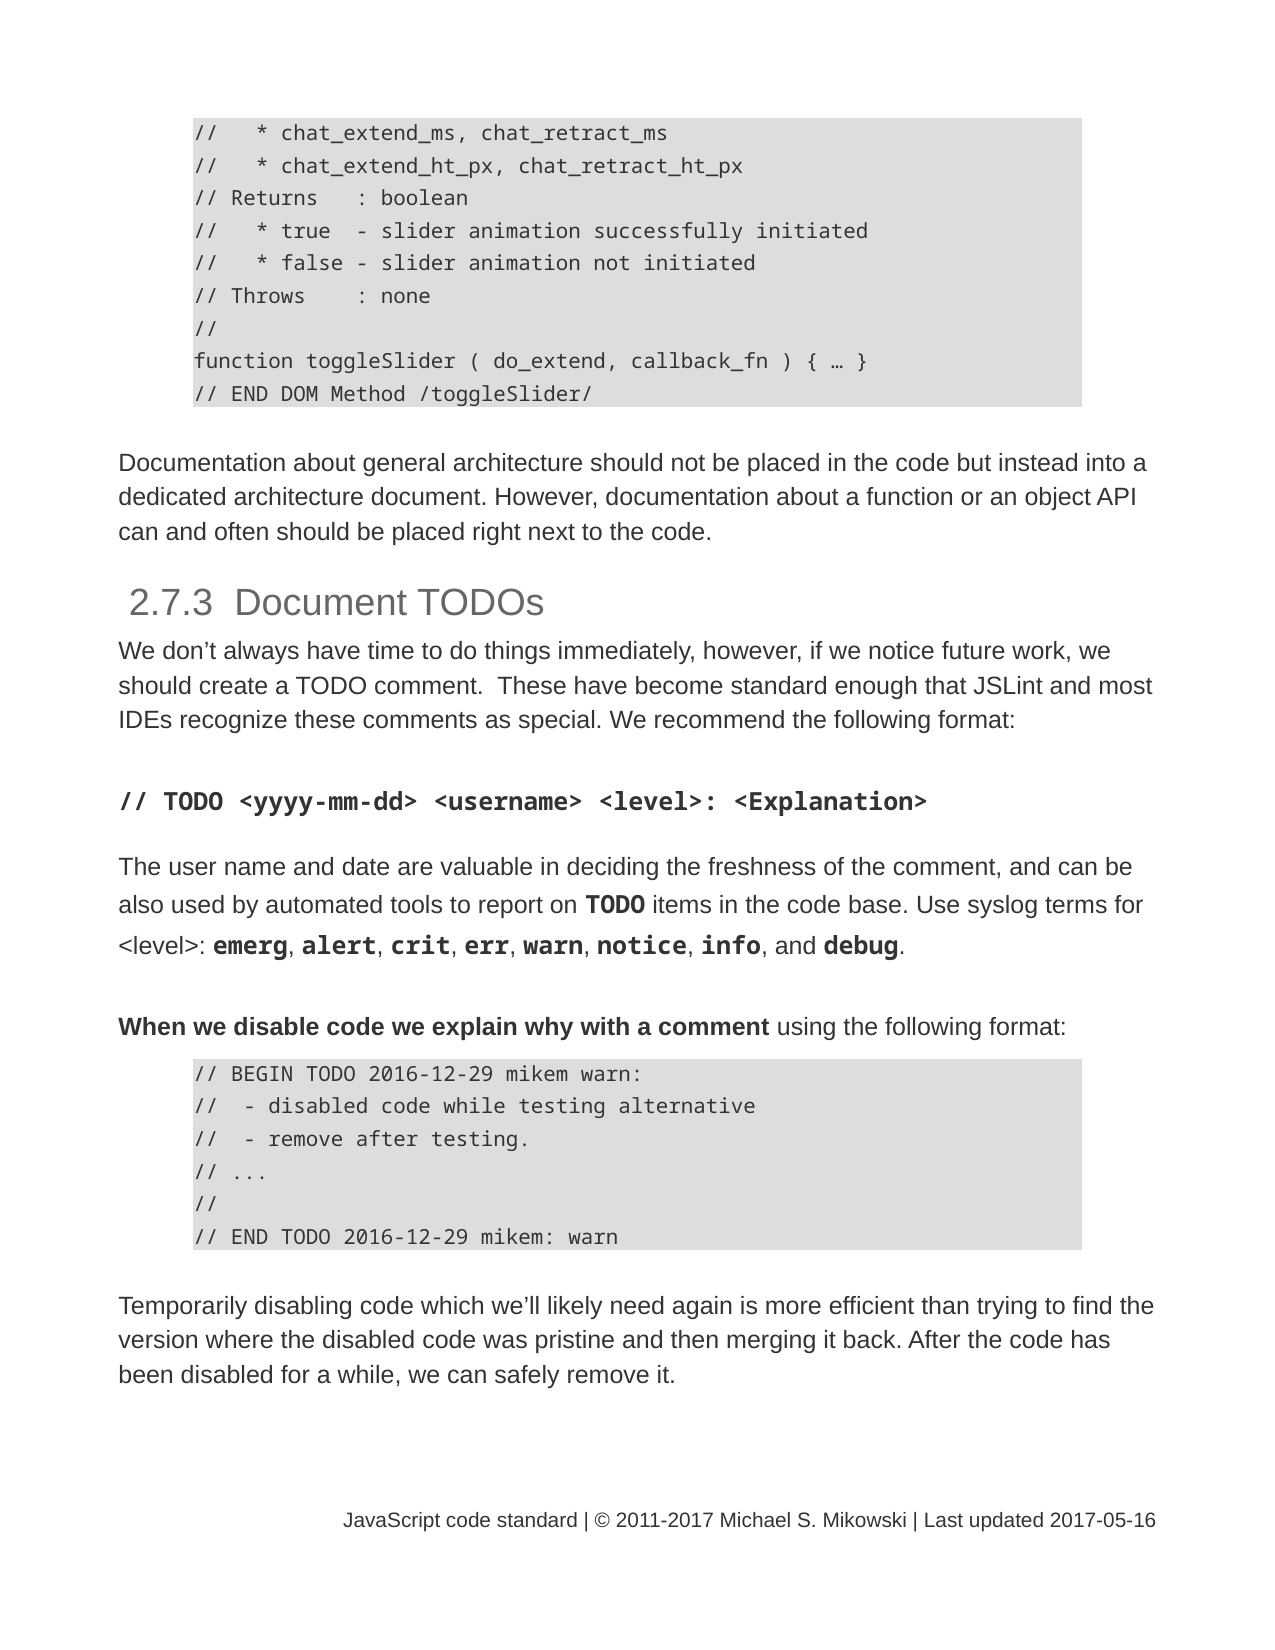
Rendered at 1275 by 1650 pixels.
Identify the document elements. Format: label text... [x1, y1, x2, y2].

text function toggleSlider ( do_extend, callback_fn ) { … } [193, 346, 1082, 375]
text Documentation about general architecture should not be placed in the code but instead into a dedicated architecture document. However, documentation about a function or an object API can and often should be placed right next to the code. [118, 448, 1157, 545]
text // BEGIN TODO 2016-12-29 mikem warn: [193, 1059, 1082, 1087]
text When we disable code we explain why with a comment using the following format: [118, 1012, 1157, 1041]
text // Returns : boolean [193, 183, 1082, 212]
text // * true - slider animation successfully initiated [193, 216, 1082, 244]
text We don’t always have time to do things immediately, however, if we notice future work, we should create a TODO comment. These have become standard enough that JSLint and most IDEs recognize these comments as special. We recommend the following format: [118, 636, 1157, 734]
text // * chat_extend_ht_px, chat_retract_ht_px [193, 151, 1082, 179]
text // Throws : none [193, 281, 1082, 309]
subtitle Document TODOs [118, 580, 1157, 624]
text // TODO <yyyy-mm-dd> <username> <level>: <Explanation> [118, 754, 1157, 817]
text // END DOM Method /toggleSlider/ [193, 379, 1082, 407]
text // END TODO 2016-12-29 mikem: warn [193, 1222, 1082, 1250]
text The user name and date are valuable in deciding the freshness of the comment, and can be also used by automated tools to report on TODO items in the code base. Use syslog terms for <level>: emerg, alert, crit, err, warn, notice, info, and debug. [118, 817, 1157, 962]
text // * chat_extend_ms, chat_retract_ms [193, 118, 1082, 147]
text // - disabled code while testing alternative [193, 1092, 1082, 1120]
text // ... [193, 1157, 1082, 1185]
text Temporarily disabling code which we’ll likely need again is more efficient than trying to find the version where the disabled code was pristine and then merging it back. After the code has been disabled for a while, we can safely remove it. [118, 1291, 1157, 1388]
text // * false - slider animation not initiated [193, 248, 1082, 277]
text // - remove after testing. [193, 1124, 1082, 1153]
text // [193, 1189, 1082, 1218]
text // [193, 314, 1082, 342]
